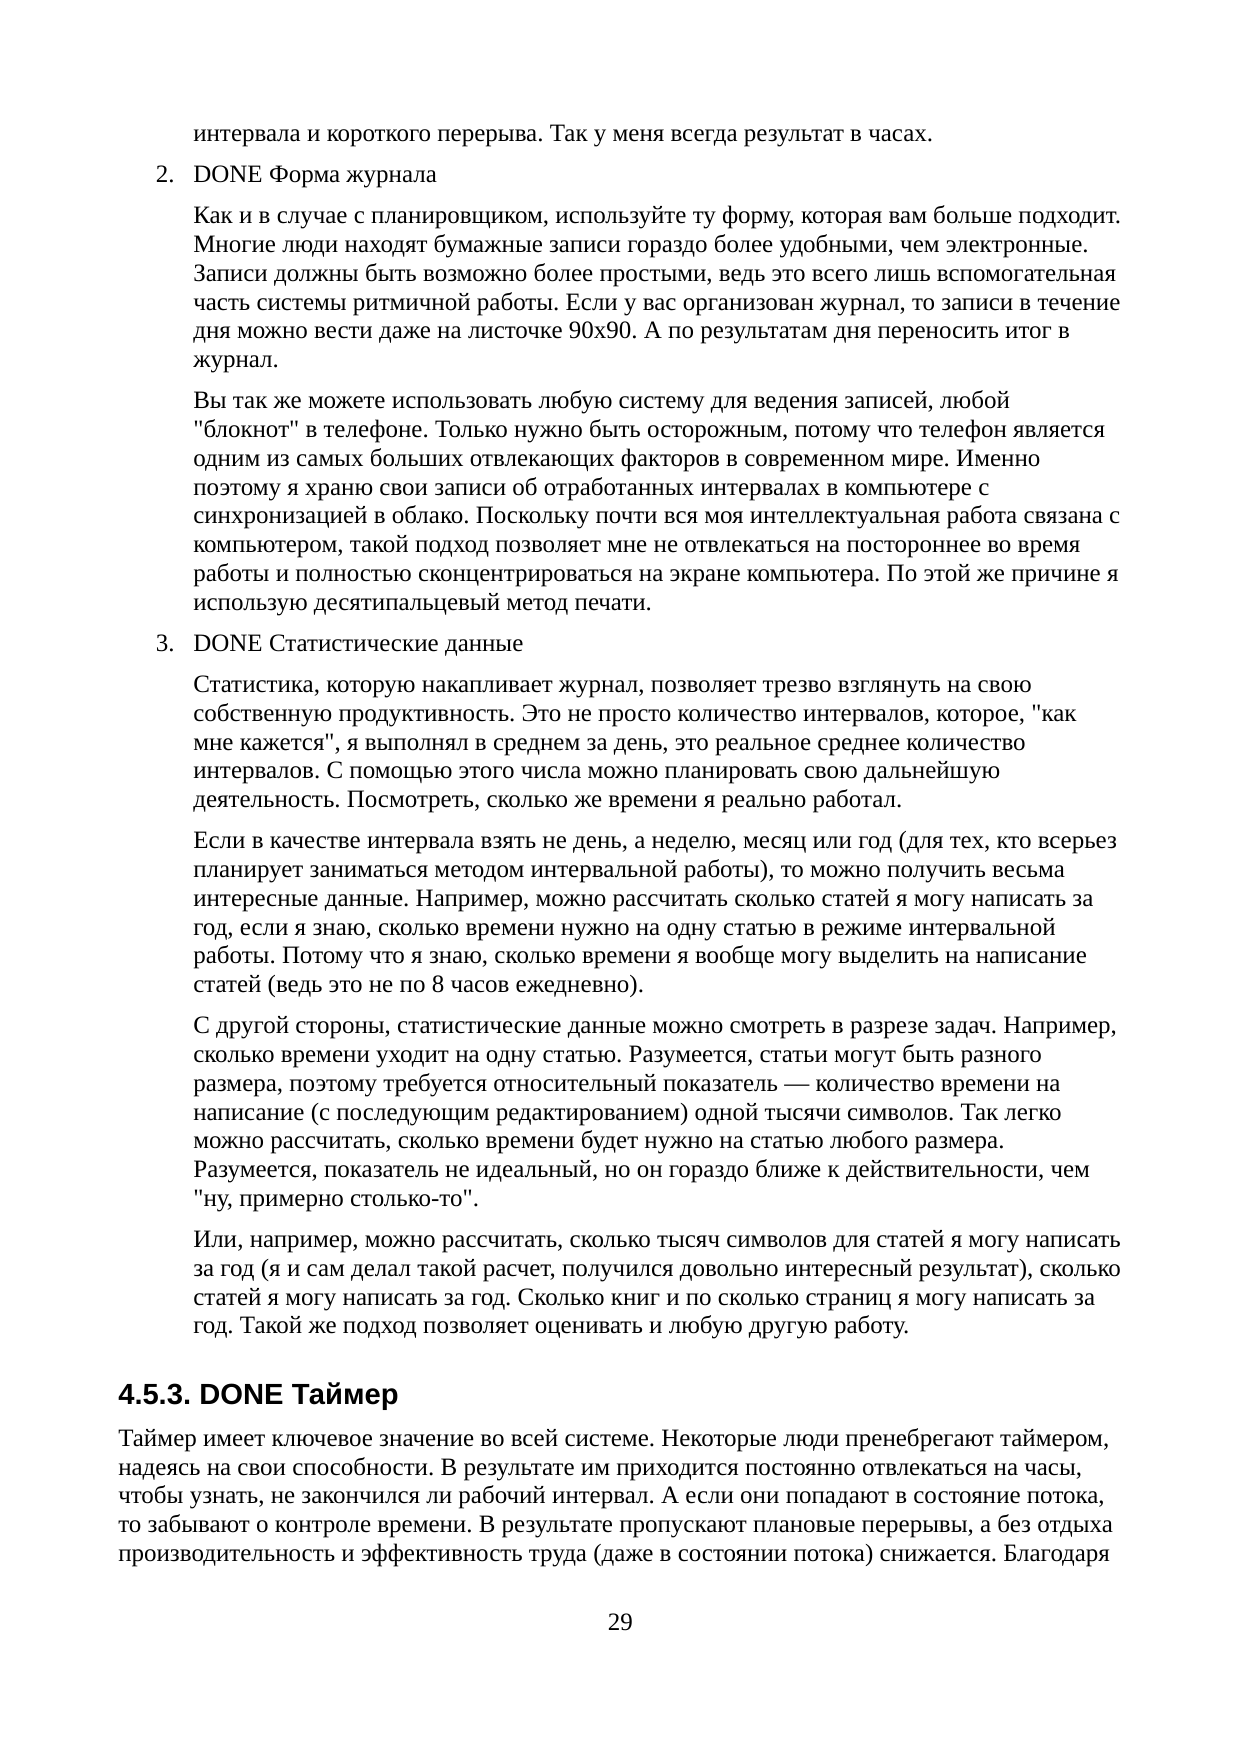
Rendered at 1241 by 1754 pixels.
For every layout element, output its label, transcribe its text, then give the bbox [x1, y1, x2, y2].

subtitle DONE Таймер [118, 1377, 1122, 1410]
list С другой стороны, статистические данные можно смотреть в разрезе задач. Например, сколько времени уходит на одну статью. Разумеется, статьи могут быть разного размера, поэтому требуется относительный показатель — количество времени на написание (с последующим редактированием) одной тысячи символов. Так легко можно рассчитать, сколько времени будет нужно на статью любого размера. Разумеется, показатель не идеальный, но он гораздо ближе к действительности, чем "ну, примерно столько-то". [156, 1011, 1122, 1212]
text Таймер имеет ключевое значение во всей системе. Некоторые люди пренебрегают таймером, надеясь на свои способности. В результате им приходится постоянно отвлекаться на часы, чтобы узнать, не закончился ли рабочий интервал. А если они попадают в состояние потока, то забывают о контроле времени. В результате пропускают плановые перерывы, а без отдыха производительность и эффективность труда (даже в состоянии потока) снижается. Благодаря [118, 1423, 1122, 1567]
list Если в качестве интервала взять не день, а неделю, месяц или год (для тех, кто всерьез планирует заниматься методом интервальной работы), то можно получить весьма интересные данные. Например, можно рассчитать сколько статей я могу написать за год, если я знаю, сколько времени нужно на одну статью в режиме интервальной работы. Потому что я знаю, сколько времени я вообще могу выделить на написание статей (ведь это не по 8 часов ежедневно). [156, 826, 1122, 998]
list DONE Статистические данные [156, 628, 1122, 657]
list Статистика, которую накапливает журнал, позволяет трезво взглянуть на свою собственную продуктивность. Это не просто количество интервалов, которое, "как мне кажется", я выполнял в среднем за день, это реальное среднее количество интервалов. С помощью этого числа можно планировать свою дальнейшую деятельность. Посмотреть, сколько же времени я реально работал. [156, 669, 1122, 813]
list Вы так же можете использовать любую систему для ведения записей, любой "блокнот" в телефоне. Только нужно быть осторожным, потому что телефон является одним из самых больших отвлекающих факторов в современном мире. Именно поэтому я храню свои записи об отработанных интервалах в компьютере с синхронизацией в облако. Поскольку почти вся моя интеллектуальная работа связана с компьютером, такой подход позволяет мне не отвлекаться на постороннее во время работы и полностью сконцентрироваться на экране компьютера. По этой же причине я использую десятипальцевый метод печати. [156, 386, 1122, 616]
list интервала и короткого перерыва. Так у меня всегда результат в часах. [156, 118, 1122, 147]
list DONE Форма журнала [156, 159, 1122, 188]
list Как и в случае с планировщиком, используйте ту форму, которая вам больше подходит. Многие люди находят бумажные записи гораздо более удобными, чем электронные. Записи должны быть возможно более простыми, ведь это всего лишь вспомогательная часть системы ритмичной работы. Если у вас организован журнал, то записи в течение дня можно вести даже на листочке 90x90. А по результатам дня переносить итог в журнал. [156, 201, 1122, 373]
list Или, например, можно рассчитать, сколько тысяч символов для статей я могу написать за год (я и сам делал такой расчет, получился довольно интересный результат), сколько статей я могу написать за год. Сколько книг и по сколько страниц я могу написать за год. Такой же подход позволяет оценивать и любую другую работу. [156, 1224, 1122, 1339]
